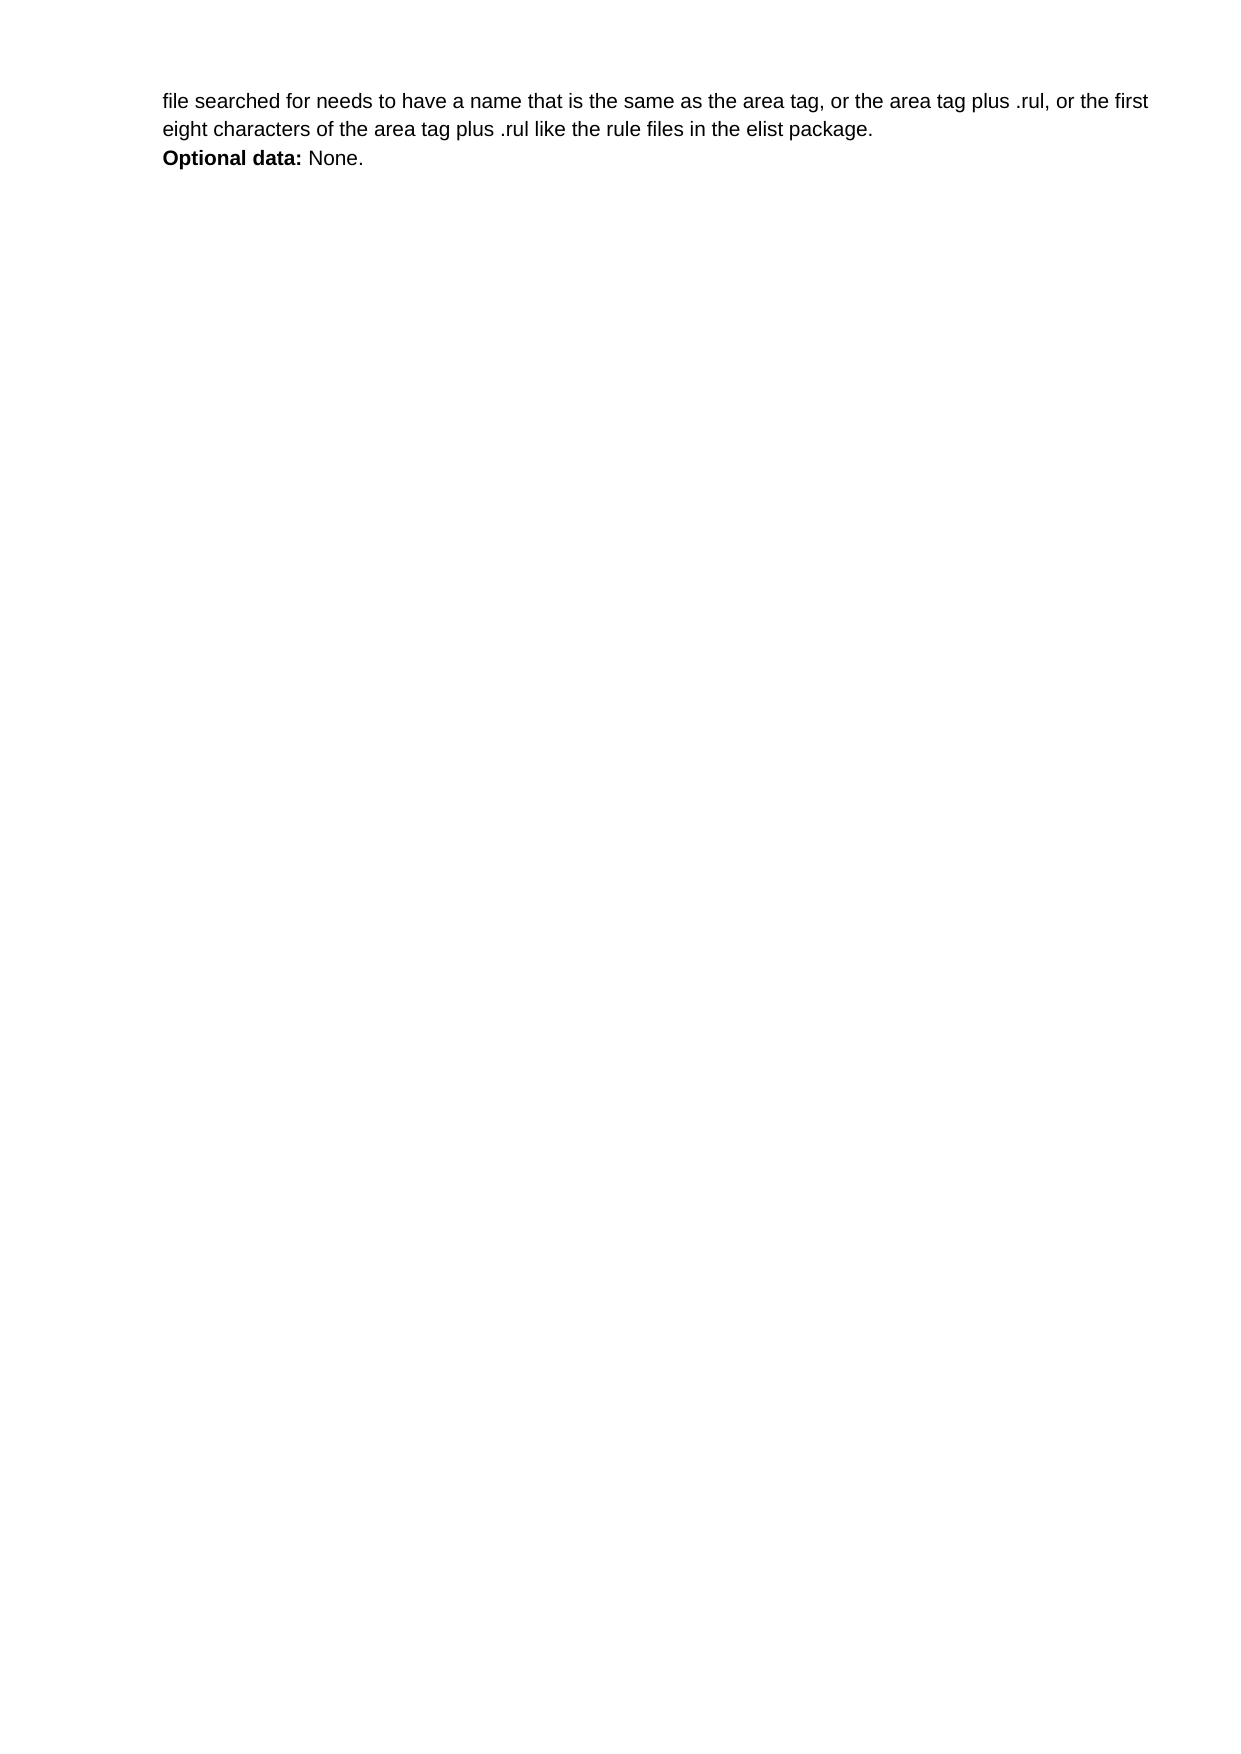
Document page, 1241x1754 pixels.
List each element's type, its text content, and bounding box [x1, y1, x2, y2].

list file searched for needs to have a name that is the same as the area tag, or the area tag plus .rul, or the first eight characters of the area tag plus .rul like the rule files in the elist package. [133, 88, 1152, 141]
list Optional data: None. [133, 146, 1152, 170]
